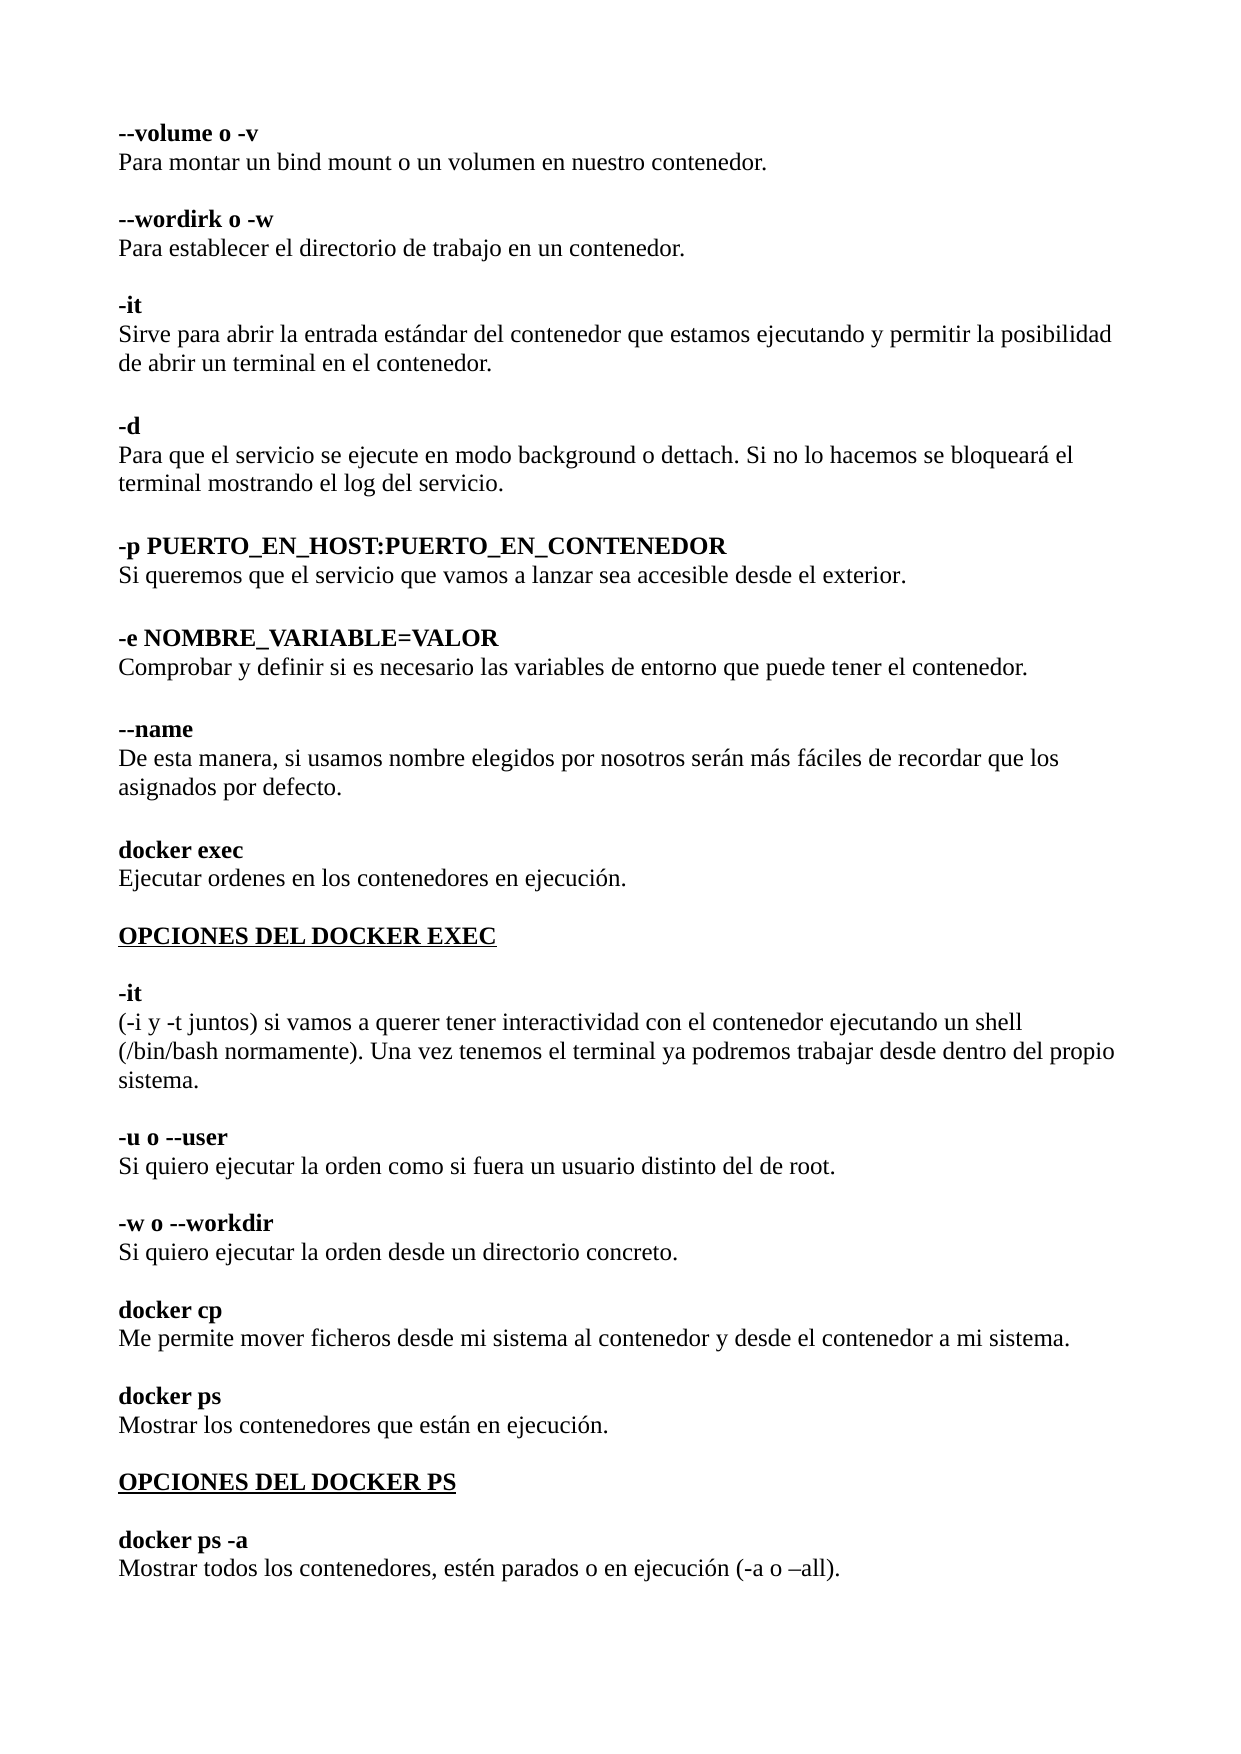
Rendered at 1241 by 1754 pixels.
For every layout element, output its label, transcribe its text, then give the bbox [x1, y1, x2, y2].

text OPCIONES DEL DOCKER EXEC [118, 921, 1122, 950]
text Para que el servicio se ejecute en modo background o dettach. Si no lo hacemos se bloqueará el terminal mostrando el log del servicio. [118, 440, 1122, 497]
text Si queremos que el servicio que vamos a lanzar sea accesible desde el exterior. [118, 560, 1122, 589]
text -it [118, 291, 1122, 319]
text Me permite mover ficheros desde mi sistema al contenedor y desde el contenedor a mi sistema. [118, 1323, 1122, 1352]
text OPCIONES DEL DOCKER PS [118, 1467, 1122, 1496]
text Ejecutar ordenes en los contenedores en ejecución. [118, 863, 1122, 892]
text -u o --user [118, 1122, 1122, 1151]
text docker cp [118, 1295, 1122, 1323]
text De esta manera, si usamos nombre elegidos por nosotros serán más fáciles de recordar que los asignados por defecto. [118, 743, 1122, 801]
text -p PUERTO_EN_HOST:PUERTO_EN_CONTENEDOR [118, 531, 1122, 560]
text Sirve para abrir la entrada estándar del contenedor que estamos ejecutando y permitir la posibilidad de abrir un terminal en el contenedor. [118, 319, 1122, 377]
text Mostrar todos los contenedores, estén parados o en ejecución (-a o –all). [118, 1553, 1122, 1582]
text -d [118, 411, 1122, 440]
text --wordirk o -w [118, 204, 1122, 233]
text (-i y -t juntos) si vamos a querer tener interactividad con el contenedor ejecutando un shell (/bin/bash normamente). Una vez tenemos el terminal ya podremos trabajar desde dentro del propio sistema. [118, 1007, 1122, 1093]
text -it [118, 978, 1122, 1007]
text Si quiero ejecutar la orden desde un directorio concreto. [118, 1237, 1122, 1266]
text --name [118, 714, 1122, 743]
text docker ps [118, 1381, 1122, 1410]
text -e NOMBRE_VARIABLE=VALOR [118, 623, 1122, 652]
text Mostrar los contenedores que están en ejecución. [118, 1410, 1122, 1438]
text Si quiero ejecutar la orden como si fuera un usuario distinto del de root. [118, 1151, 1122, 1180]
text docker exec [118, 835, 1122, 863]
text --volume o -v [118, 118, 1122, 147]
text docker ps -a [118, 1525, 1122, 1553]
text Comprobar y definir si es necesario las variables de entorno que puede tener el contenedor. [118, 652, 1122, 680]
text Para establecer el directorio de trabajo en un contenedor. [118, 233, 1122, 262]
text Para montar un bind mount o un volumen en nuestro contenedor. [118, 147, 1122, 176]
text -w o --workdir [118, 1208, 1122, 1237]
